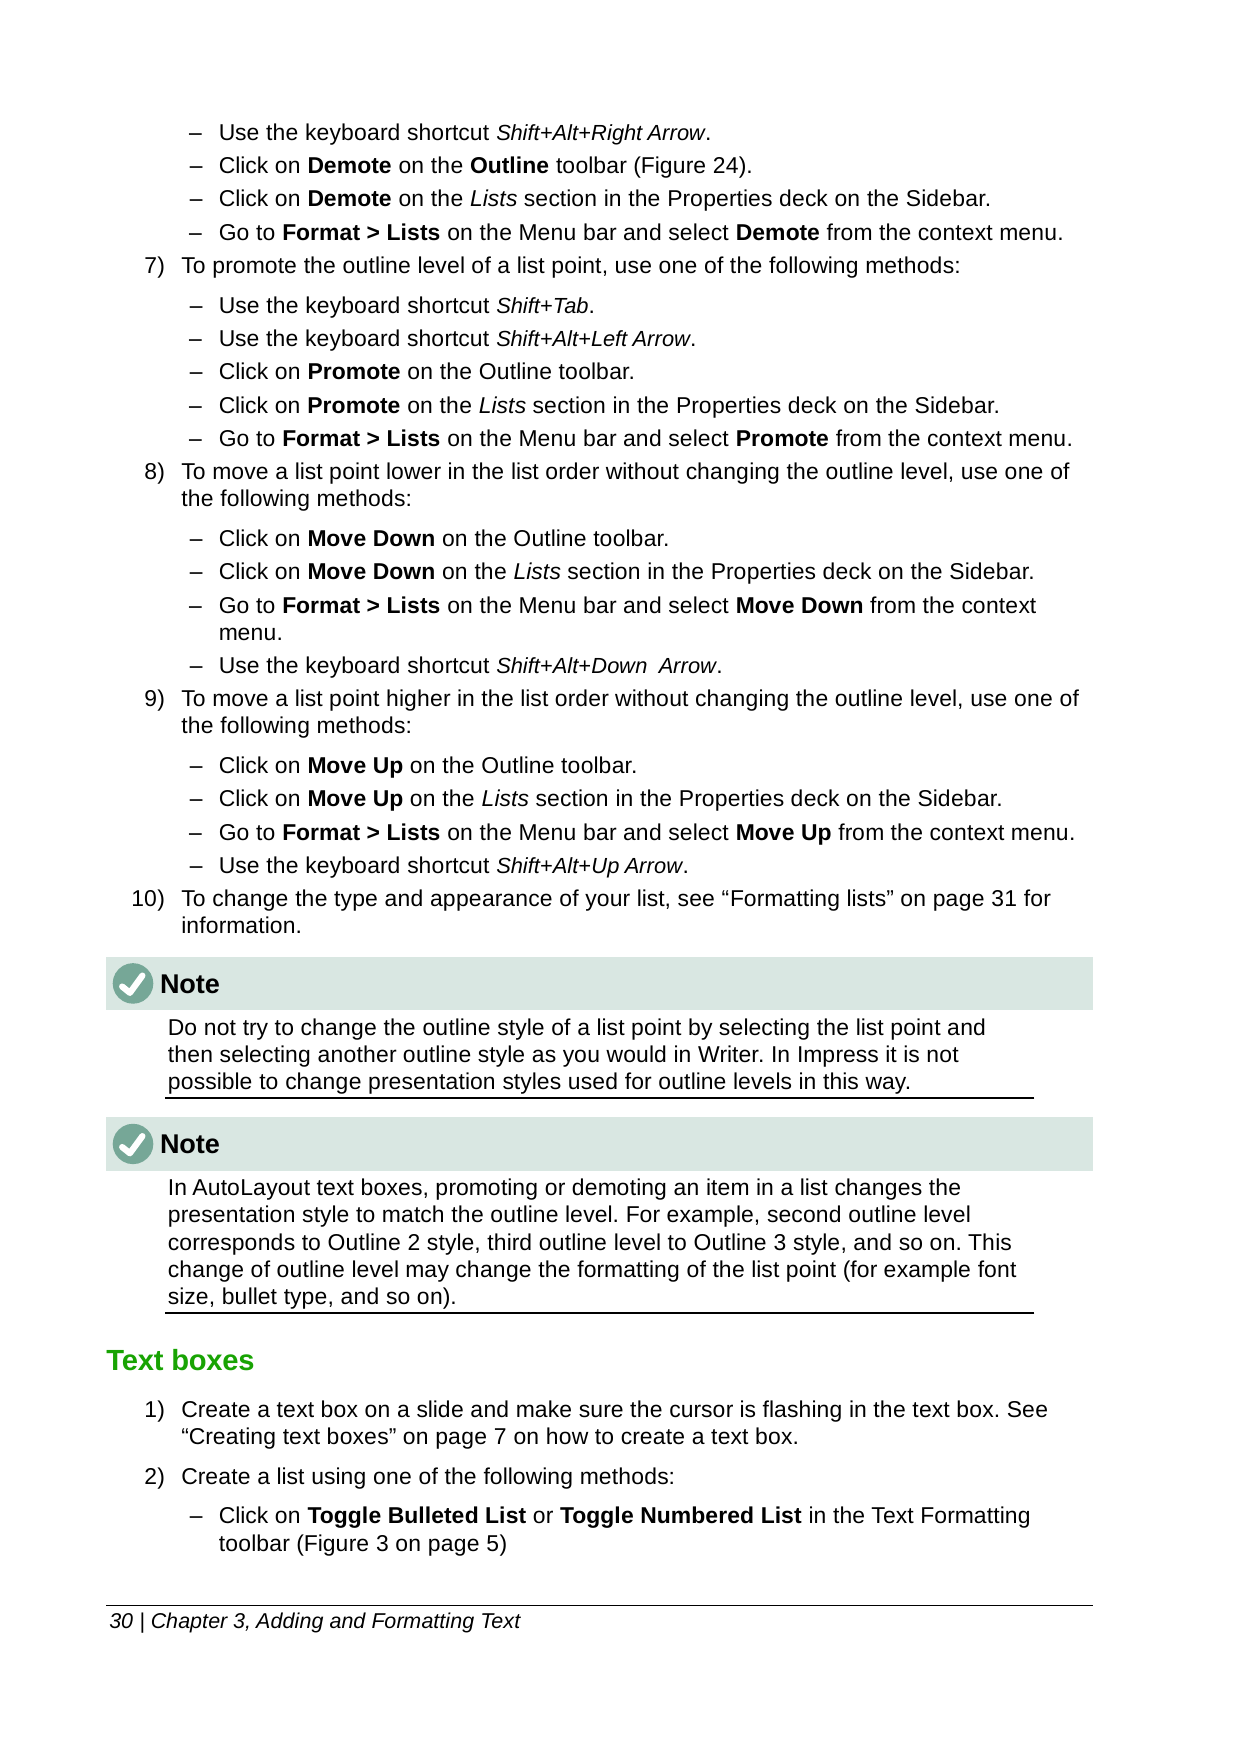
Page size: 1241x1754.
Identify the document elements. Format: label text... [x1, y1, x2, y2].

list Use the keyboard shortcut Shift+Alt+Left Arrow. [189, 324, 1093, 351]
subtitle Text boxes [106, 1343, 1093, 1377]
list Use the keyboard shortcut Shift+Alt+Right Arrow. [189, 118, 1093, 145]
subtitle Note [106, 957, 1093, 1010]
text Do not try to change the outline style of a list point by selecting the list point and then selecting another outline style as you would in Writer. In Impress it is not possible to change presentation styles used for outline levels in this way. [164, 1010, 1034, 1099]
list Click on Promote on the Lists section in the Properties deck on the Sidebar. [189, 391, 1093, 418]
list Go to Format > Lists on the Menu bar and select Promote from the context menu. [189, 424, 1093, 451]
list Click on Move Up on the Outline toolbar. [189, 751, 1093, 778]
list Use the keyboard shortcut Shift+Alt+Down Arrow. [189, 651, 1093, 678]
list Go to Format > Lists on the Menu bar and select Demote from the context menu. [189, 218, 1093, 245]
list Click on Move Up on the Lists section in the Properties deck on the Sidebar. [189, 785, 1093, 812]
list Create a text box on a slide and make sure the cursor is flashing in the text box. See “Creating text boxes” on page 7 on how to create a text box. [164, 1396, 1093, 1450]
list To promote the outline level of a list point, use one of the following methods: [164, 251, 1093, 278]
list Click on Demote on the Outline toolbar (Figure 24). [189, 151, 1093, 178]
list Go to Format > Lists on the Menu bar and select Move Down from the context menu. [189, 591, 1093, 645]
list To move a list point higher in the list order without changing the outline level, use one of the following methods: [164, 685, 1093, 739]
list Click on Demote on the Lists section in the Properties deck on the Sidebar. [189, 185, 1093, 212]
list Create a list using one of the following methods: [164, 1462, 1093, 1489]
list Click on Promote on the Outline toolbar. [189, 358, 1093, 385]
list Click on Toggle Bulleted List or Toggle Numbered List in the Text Formatting toolbar (Figure 3 on page 5) [189, 1502, 1093, 1556]
list To move a list point lower in the list order without changing the outline level, use one of the following methods: [164, 458, 1093, 512]
list Go to Format > Lists on the Menu bar and select Move Up from the context menu. [189, 818, 1093, 845]
list Click on Move Down on the Outline toolbar. [189, 524, 1093, 551]
text In AutoLayout text boxes, promoting or demoting an item in a list changes the presentation style to match the outline level. For example, second outline level corresponds to Outline 2 style, third outline level to Outline 3 style, and so on. This change of outline level may change the formatting of the list point (for example font size, bullet type, and so on). [164, 1171, 1034, 1314]
list Use the keyboard shortcut Shift+Tab. [189, 291, 1093, 318]
list Click on Move Down on the Lists section in the Properties deck on the Sidebar. [189, 558, 1093, 585]
subtitle Note [106, 1117, 1093, 1171]
list Use the keyboard shortcut Shift+Alt+Up Arrow. [189, 851, 1093, 878]
list To change the type and appearance of your list, see “Formatting lists” on page 31 for information. [164, 885, 1093, 939]
